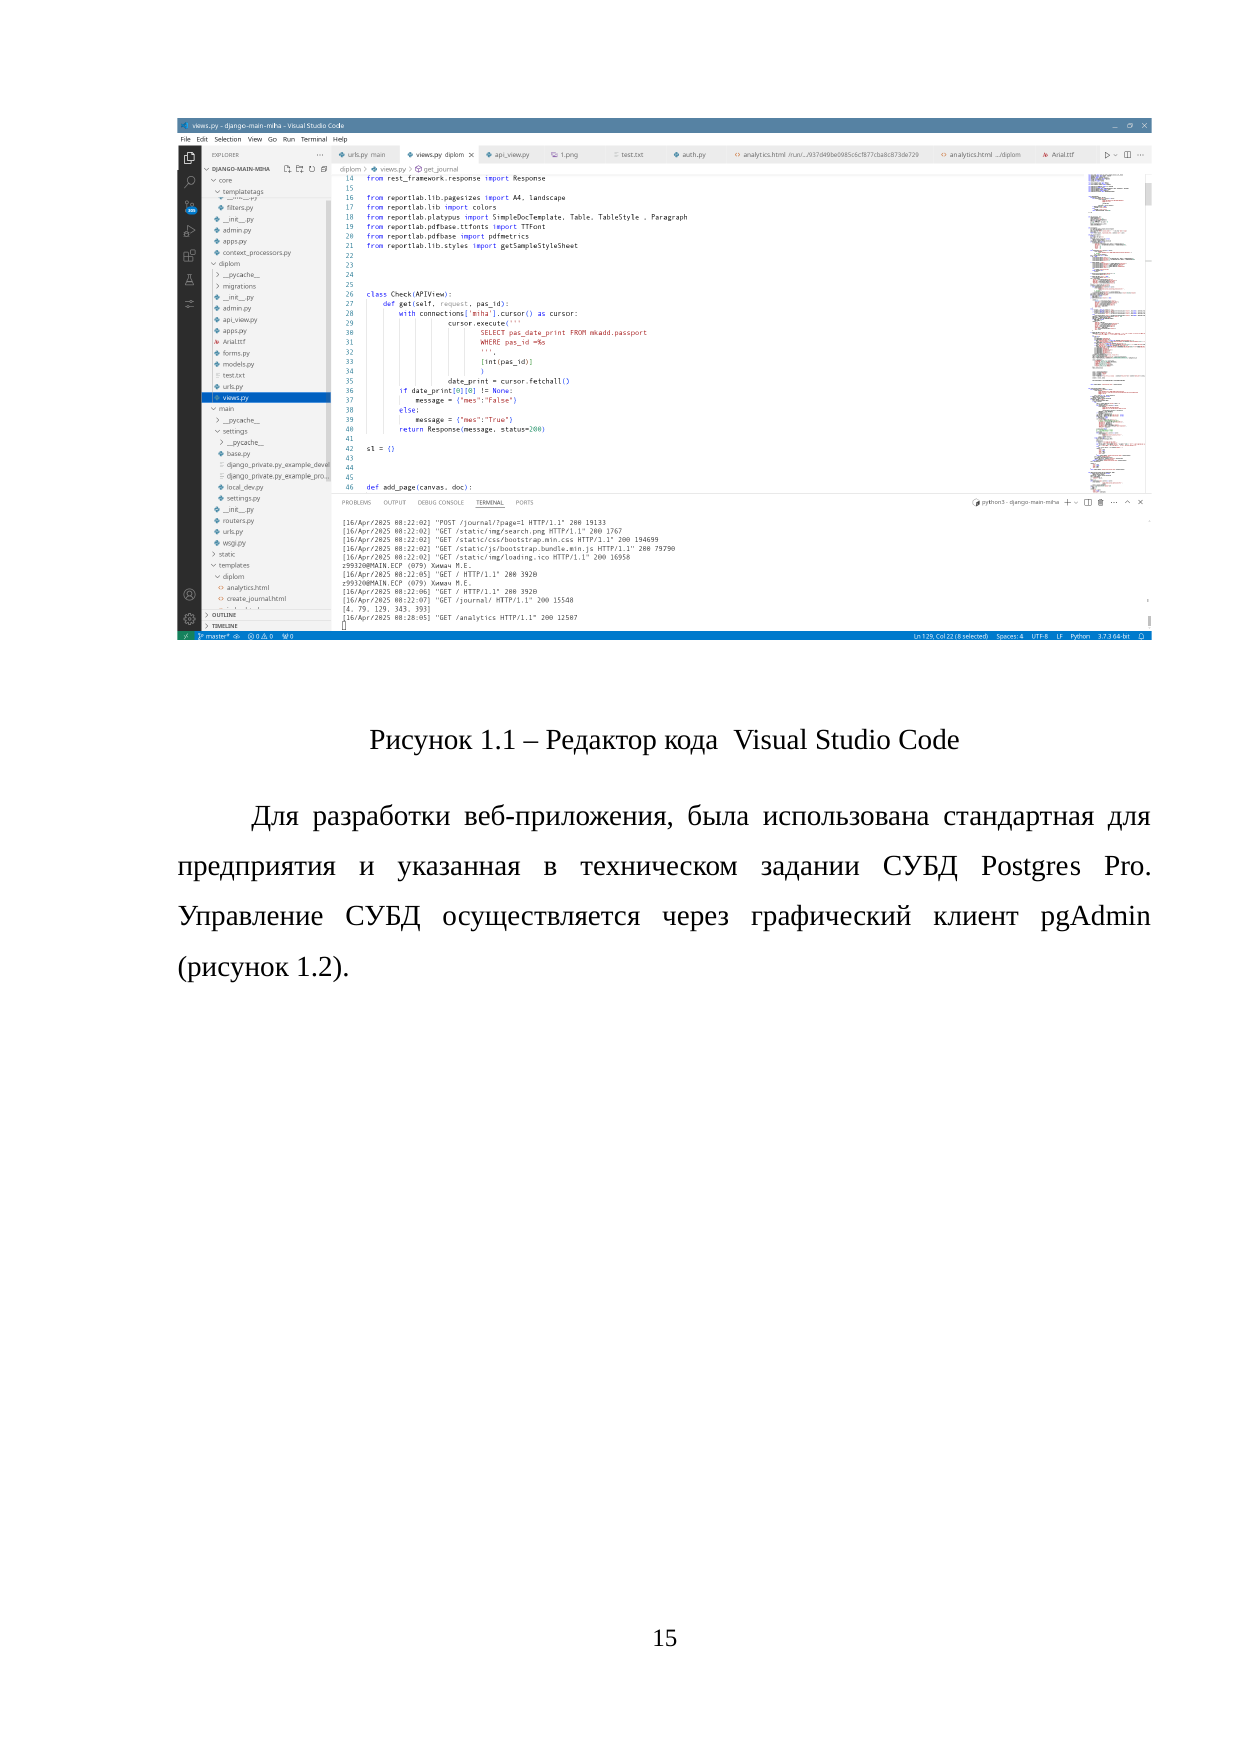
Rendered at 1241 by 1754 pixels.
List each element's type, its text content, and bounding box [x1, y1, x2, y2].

text Для разработки веб-приложения, была использована стандартная для предприятия и указанная в техническом задании СУБД Postgres Pro. Управление СУБД осуществляется через графический клиент pgAdmin (рисунок 1.2). [177, 798, 1152, 982]
picture [177, 118, 1152, 640]
text Рисунок 1.1 – Редактор кода Visual Studio Code [177, 722, 1152, 756]
